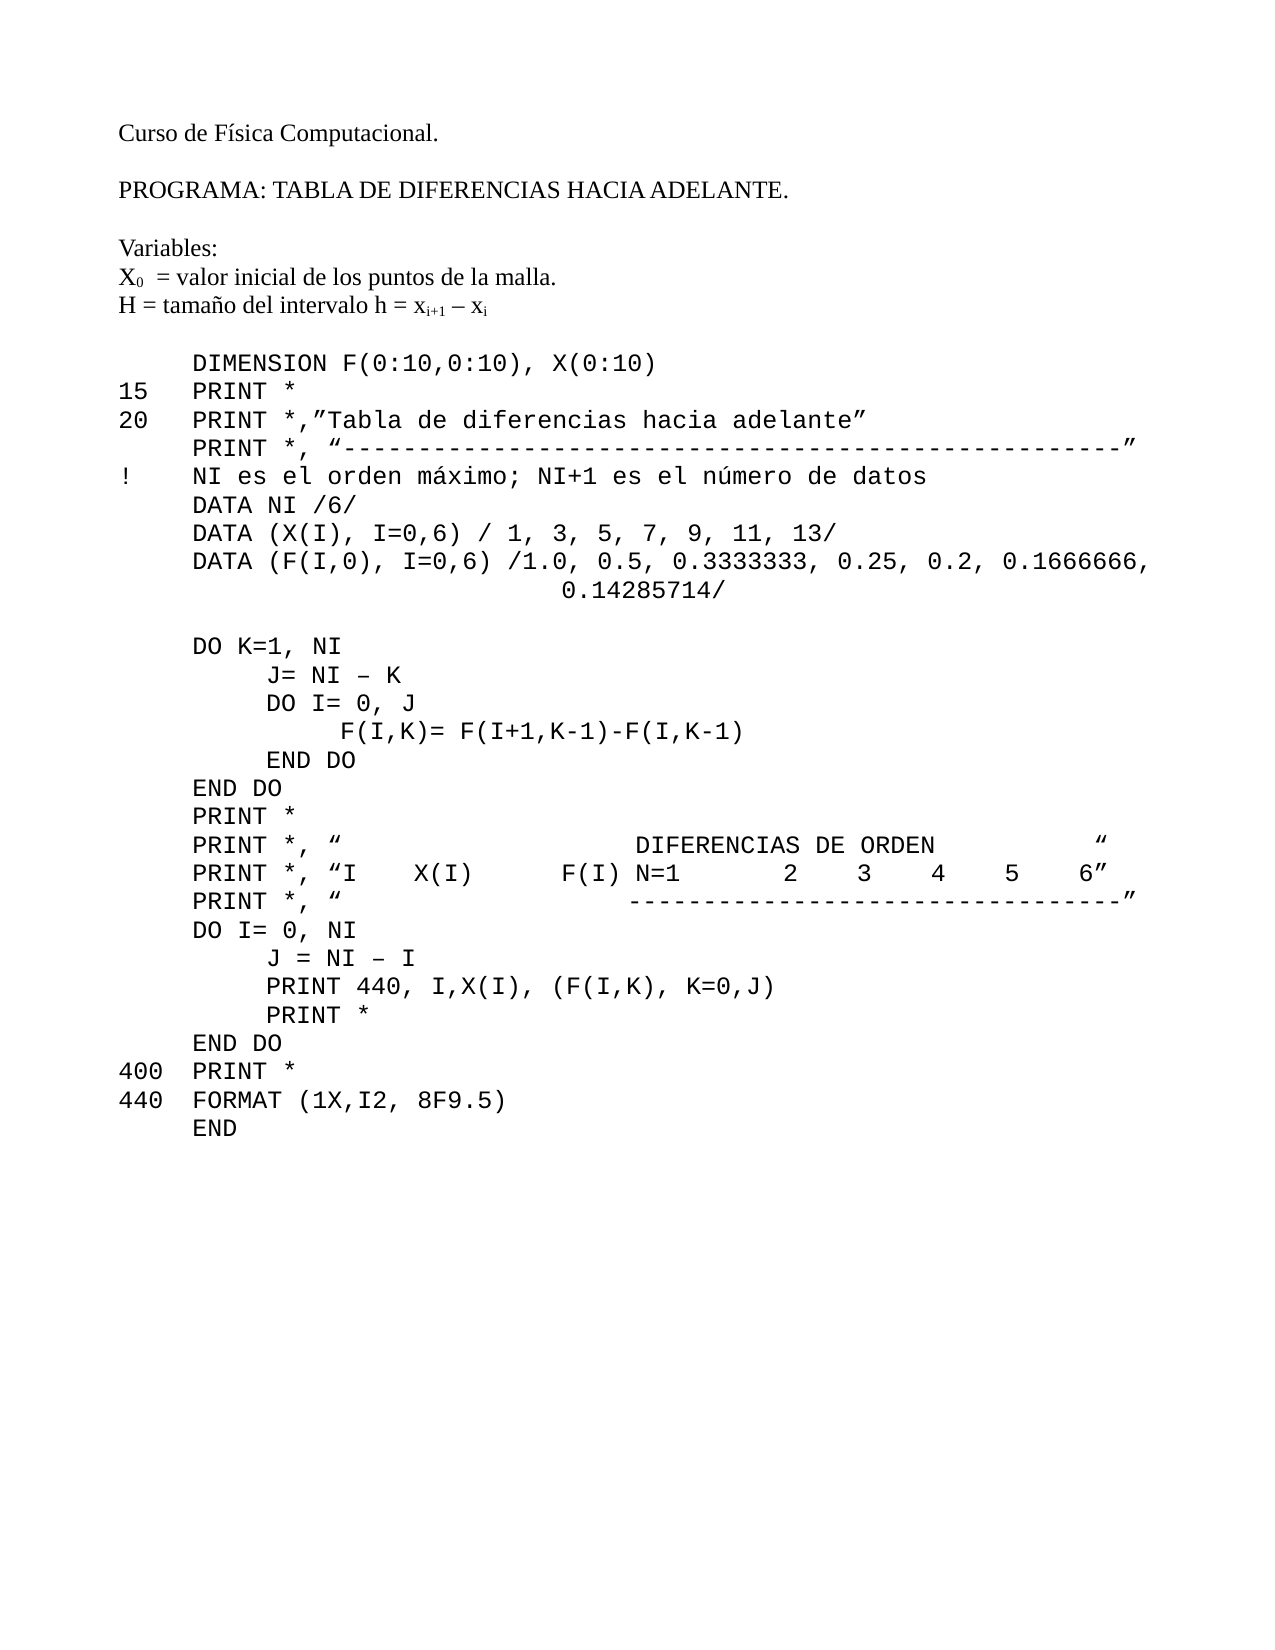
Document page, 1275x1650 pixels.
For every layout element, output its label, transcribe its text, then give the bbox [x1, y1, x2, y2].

text DATA NI /6/ [118, 492, 1157, 521]
text J = NI – I [118, 946, 1157, 974]
text F(I,K)= F(I+1,K-1)-F(I,K-1) [118, 719, 1157, 747]
text X0 = valor inicial de los puntos de la malla. [118, 262, 1157, 291]
text Curso de Física Computacional. [118, 118, 1157, 147]
text END DO [118, 776, 1157, 804]
text PRINT * [118, 804, 1157, 832]
text ! NI es el orden máximo; NI+1 es el número de datos [118, 464, 1157, 492]
text 400 PRINT * [118, 1059, 1157, 1087]
text Variables: [118, 233, 1157, 262]
text PRINT *, “ DIFERENCIAS DE ORDEN “ [118, 832, 1157, 861]
text PRINT *, “I X(I) F(I) N=1 2 3 4 5 6” [118, 861, 1157, 889]
text PRINT * [118, 1002, 1157, 1031]
text PRINT *, “ ---------------------------------” [118, 889, 1157, 917]
text DIMENSION F(0:10,0:10), X(0:10) [118, 348, 1157, 379]
text DO I= 0, J [118, 691, 1157, 719]
text PRINT *, “----------------------------------------------------” [118, 436, 1157, 464]
text PROGRAMA: TABLA DE DIFERENCIAS HACIA ADELANTE. [118, 176, 1157, 204]
text END [118, 1116, 1157, 1144]
text 15 PRINT * [118, 379, 1157, 407]
text H = tamaño del intervalo h = xi+1 – xi [118, 291, 1157, 319]
text J= NI – K [118, 662, 1157, 691]
text 440 FORMAT (1X,I2, 8F9.5) [118, 1087, 1157, 1116]
text DATA (X(I), I=0,6) / 1, 3, 5, 7, 9, 11, 13/ [118, 521, 1157, 549]
text DATA (F(I,0), I=0,6) /1.0, 0.5, 0.3333333, 0.25, 0.2, 0.1666666, 0.14285714/ [118, 549, 1157, 606]
text END DO [118, 747, 1157, 776]
text 20 PRINT *,”Tabla de diferencias hacia adelante” [118, 407, 1157, 436]
text DO I= 0, NI [118, 917, 1157, 946]
text END DO [118, 1031, 1157, 1059]
text DO K=1, NI [118, 634, 1157, 662]
text PRINT 440, I,X(I), (F(I,K), K=0,J) [118, 974, 1157, 1002]
